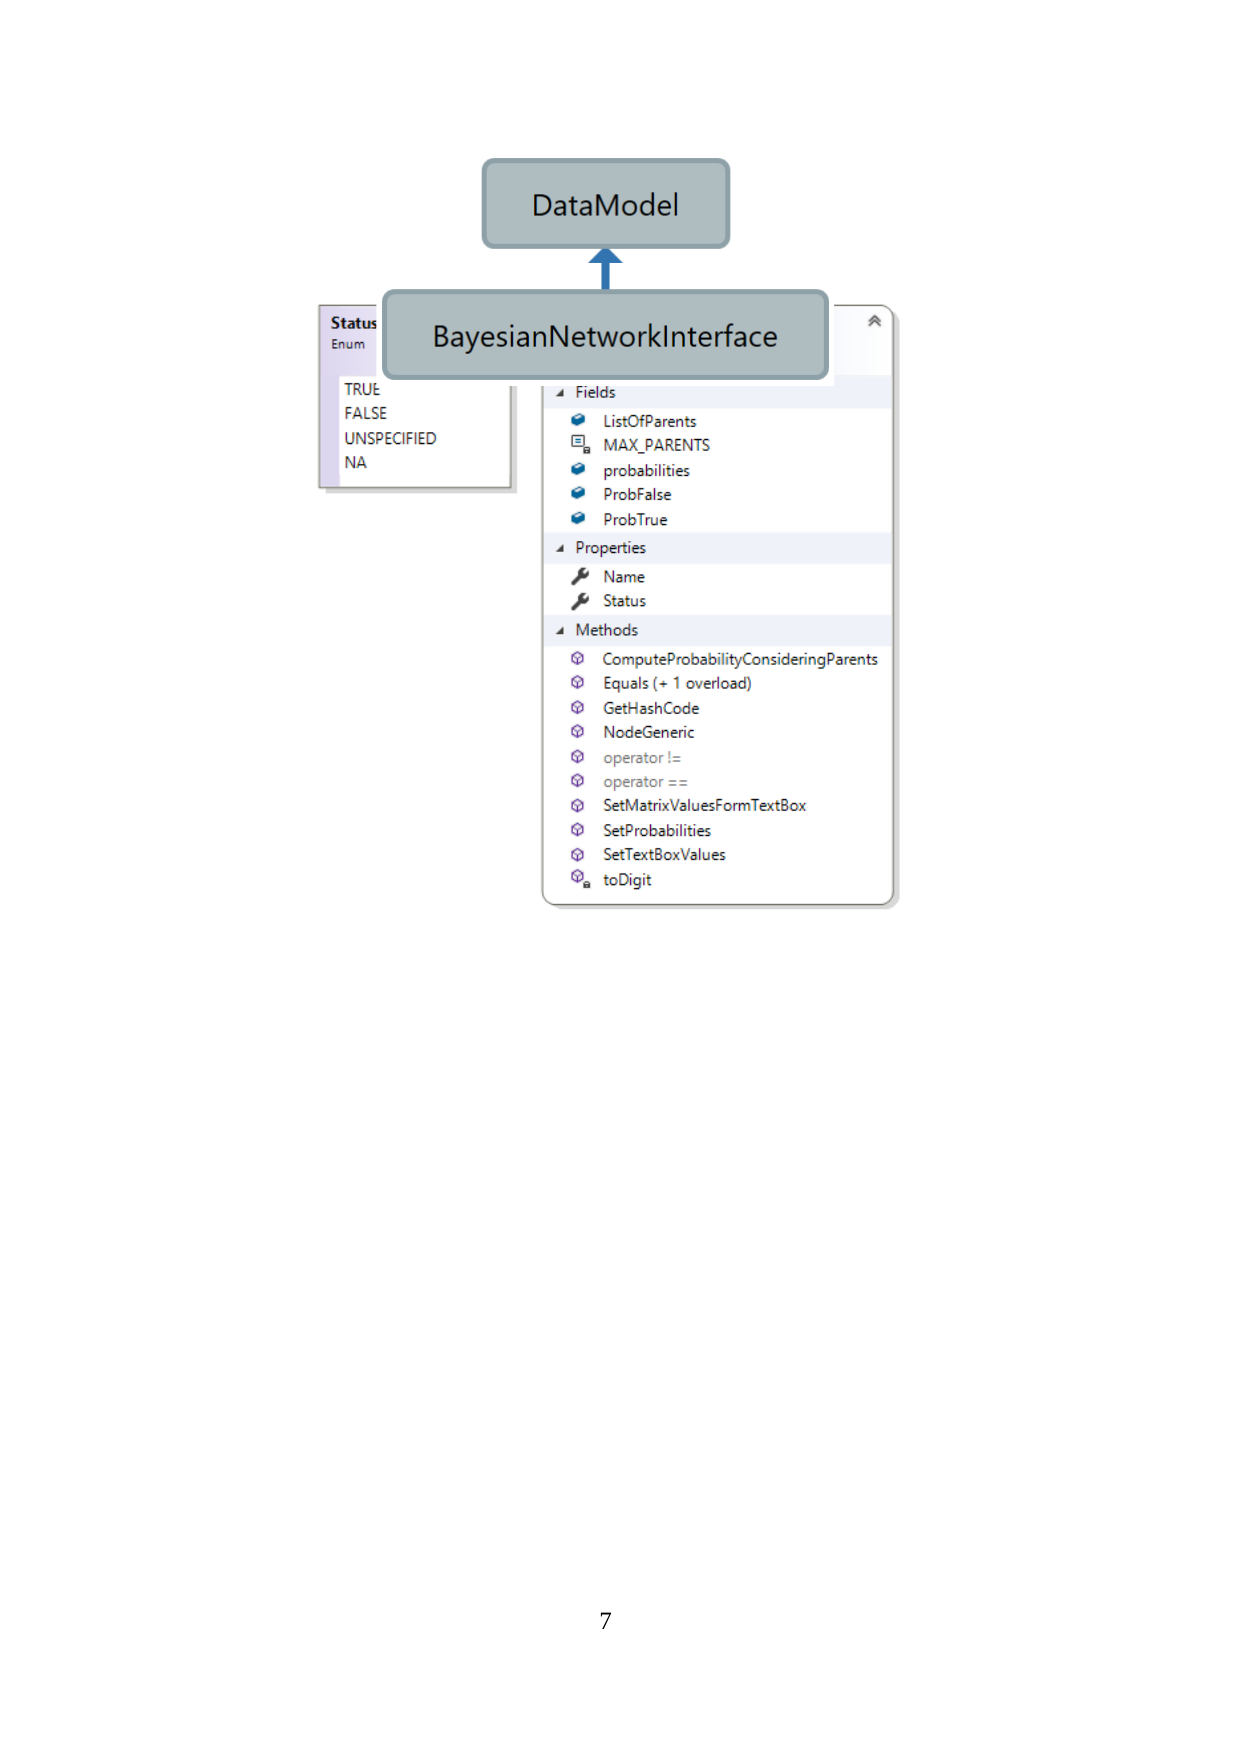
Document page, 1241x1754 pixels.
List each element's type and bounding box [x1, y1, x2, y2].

picture [306, 150, 905, 916]
